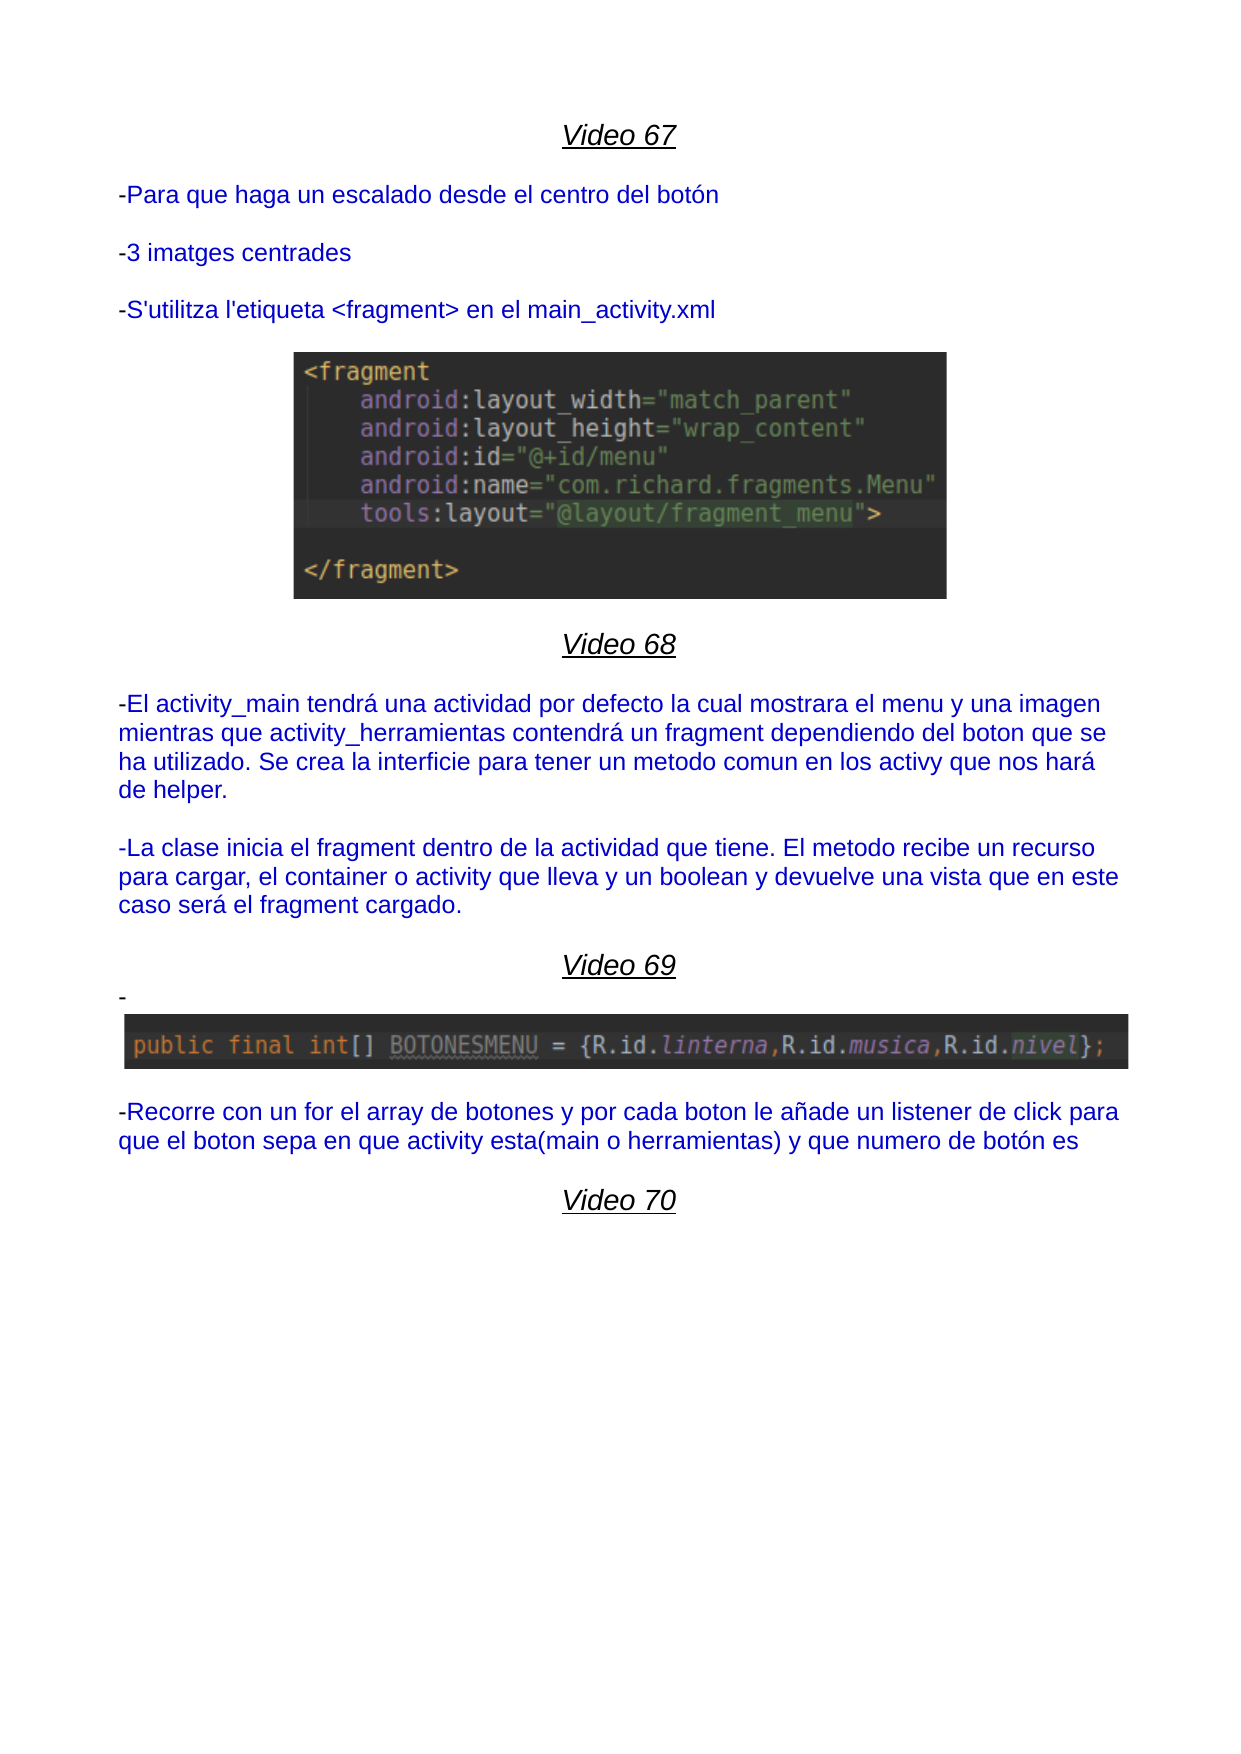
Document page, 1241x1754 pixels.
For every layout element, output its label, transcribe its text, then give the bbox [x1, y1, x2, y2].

text -S'utilitza l'etiqueta <fragment> en el main_activity.xml [118, 295, 1122, 324]
text -3 imatges centrades [118, 238, 1122, 267]
text -La clase inicia el fragment dentro de la actividad que tiene. El metodo recibe un recurso para cargar, el container o activity que lleva y un boolean y devuelve una vista que en este caso será el fragment cargado. [118, 833, 1122, 919]
text - [118, 982, 1122, 1010]
picture [124, 1014, 1129, 1069]
text -Para que haga un escalado desde el centro del botón [118, 180, 1122, 209]
text Video 67 [118, 118, 1122, 152]
text -Recorre con un for el array de botones y por cada boton le añade un listener de click para que el boton sepa en que activity esta(main o herramientas) y que numero de botón es [118, 1097, 1122, 1154]
picture [293, 352, 947, 599]
text -El activity_main tendrá una actividad por defecto la cual mostrara el menu y una imagen mientras que activity_herramientas contendrá un fragment dependiendo del boton que se ha utilizado. Se crea la interficie para tener un metodo comun en los activy que nos hará de helper. [118, 689, 1122, 804]
text Video 68 [118, 627, 1122, 661]
text Video 70 [118, 1183, 1122, 1217]
text Video 69 [118, 948, 1122, 982]
